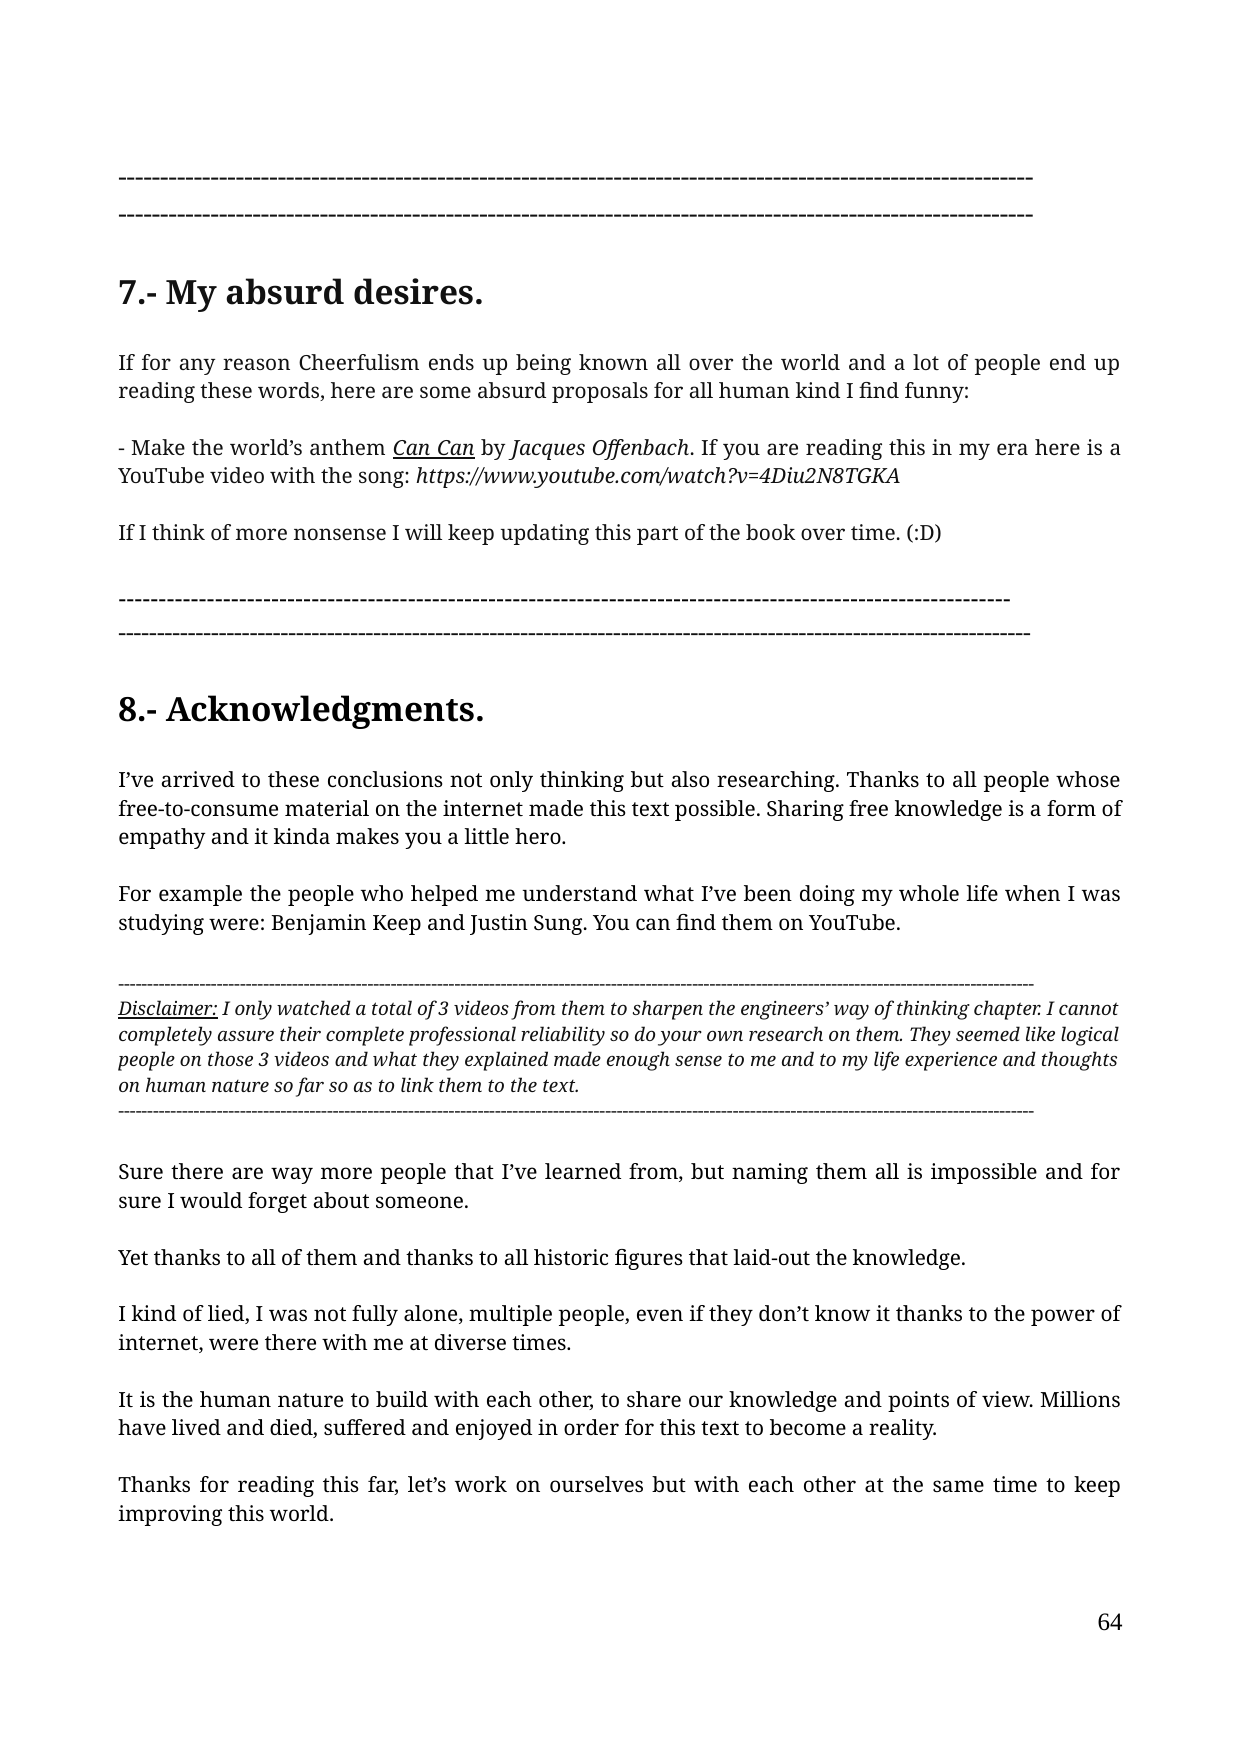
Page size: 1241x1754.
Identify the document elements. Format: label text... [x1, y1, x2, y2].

text Sure there are way more people that I’ve learned from, but naming them all is impossible and for sure I would forget about someone. [118, 1157, 1122, 1214]
text Disclaimer: I only watched a total of 3 videos from them to sharpen the engineers’ way of thinking chapter. I cannot completely assure their complete professional reliability so do your own research on them. They seemed like logical people on those 3 videos and what they explained made enough sense to me and to my life experience and thoughts on human nature so far so as to link them to the text. [118, 996, 1122, 1098]
text If for any reason Cheerfulism ends up being known all over the world and a lot of people end up reading these words, here are some absurd proposals for all human kind I find funny: [118, 348, 1122, 405]
text I kind of lied, I was not fully alone, multiple people, even if they don’t know it thanks to the power of internet, were there with me at diverse times. [118, 1299, 1122, 1356]
text ------------------------------------------------------------------------------------------------------------- [118, 158, 1122, 195]
text - Make the world’s anthem Can Can by Jacques Offenbach. If you are reading this in my era here is a YouTube video with the song: https://www.youtube.com/watch?v=4Diu2N8TGKA [118, 433, 1122, 490]
text If I think of more nonsense I will keep updating this part of the book over time. (:D) [118, 518, 1122, 547]
text 8.- Acknowledgments. [118, 686, 1122, 731]
text Thanks for reading this far, let’s work on ourselves but with each other at the same time to keep improving this world. [118, 1470, 1122, 1527]
text 7.- My absurd desires. [118, 268, 1122, 314]
text -------------------------------------------------------------------------------------------------------------------------------------------------------------- [118, 970, 1122, 996]
text Yet thanks to all of them and thanks to all historic figures that laid-out the knowledge. [118, 1243, 1122, 1271]
text ------------------------------------------------------------------------------------------------------------- [118, 195, 1122, 232]
text ---------------------------------------------------------------------------------------------------------------------- [118, 615, 1122, 649]
text --------------------------------------------------------------------------------------------------------------- [118, 581, 1122, 615]
text It is the human nature to build with each other, to share our knowledge and points of view. Millions have lived and died, suffered and enjoyed in order for this text to become a reality. [118, 1385, 1122, 1442]
text -------------------------------------------------------------------------------------------------------------------------------------------------------------- [118, 1098, 1122, 1123]
text For example the people who helped me understand what I’ve been doing my whole life when I was studying were: Benjamin Keep and Justin Sung. You can find them on YouTube. [118, 879, 1122, 936]
text I’ve arrived to these conclusions not only thinking but also researching. Thanks to all people whose free-to-consume material on the internet made this text possible. Sharing free knowledge is a form of empathy and it kinda makes you a little hero. [118, 766, 1122, 851]
